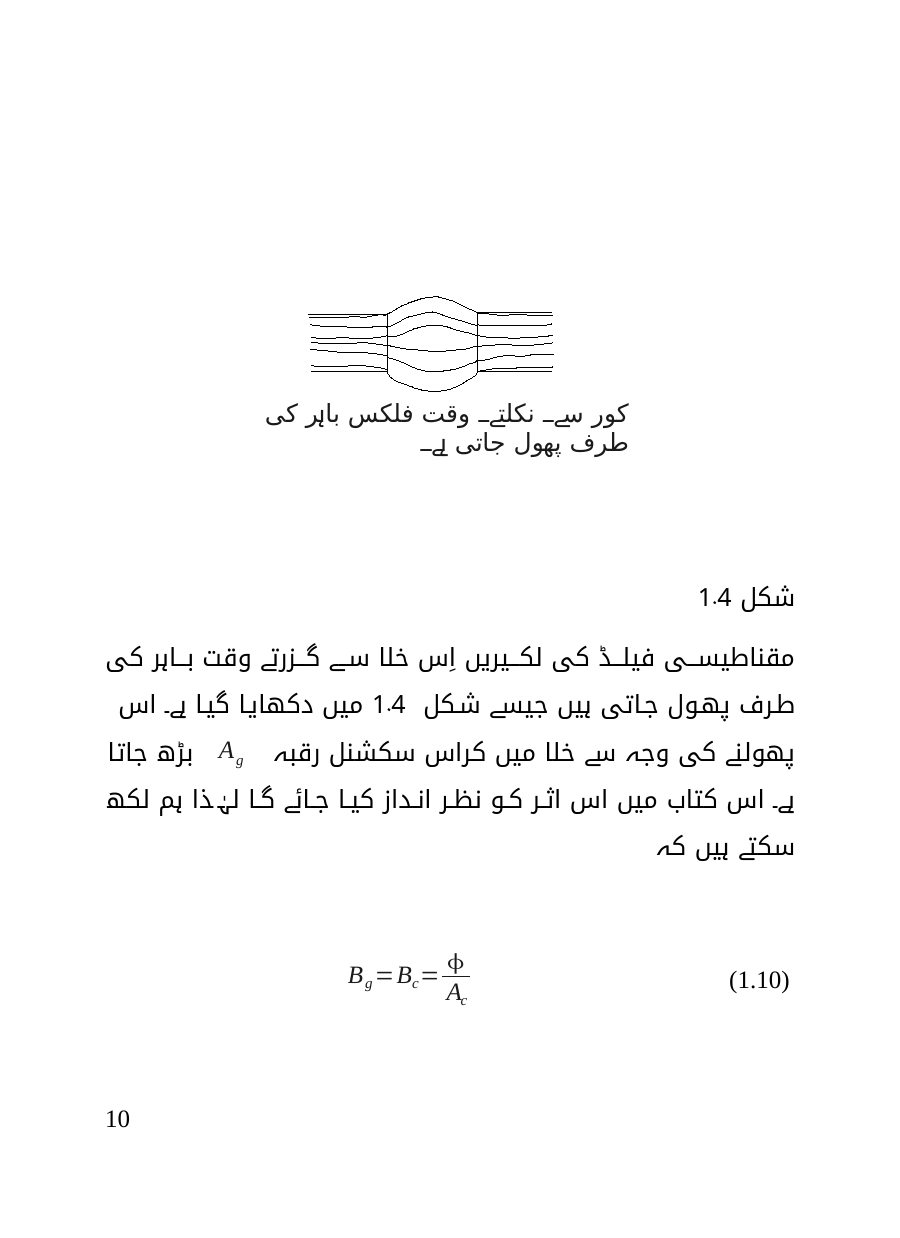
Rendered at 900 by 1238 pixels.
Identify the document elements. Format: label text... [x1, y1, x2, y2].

table_header [105, 944, 718, 1027]
text مقناطیسی فیلڈ کی لکیریں اِس خلا سے گزرتے وقت باہر کی طرف پھول جاتی ہیں جیسے شکل 1.4 میں دکھایا گیا ہے۔ اس پھولنے کی وجہ سے خلا میں کراس سکشنل رقبہ بڑھ جاتا ہے۔ اس کتاب میں اس اثر کو نظر انداز کیا جائے گا لہٰذا ہم لکھ سکتے ہیں کہ [105, 634, 795, 871]
text شکل 1.4 [105, 165, 795, 622]
table_header (1.10) [718, 944, 795, 1027]
